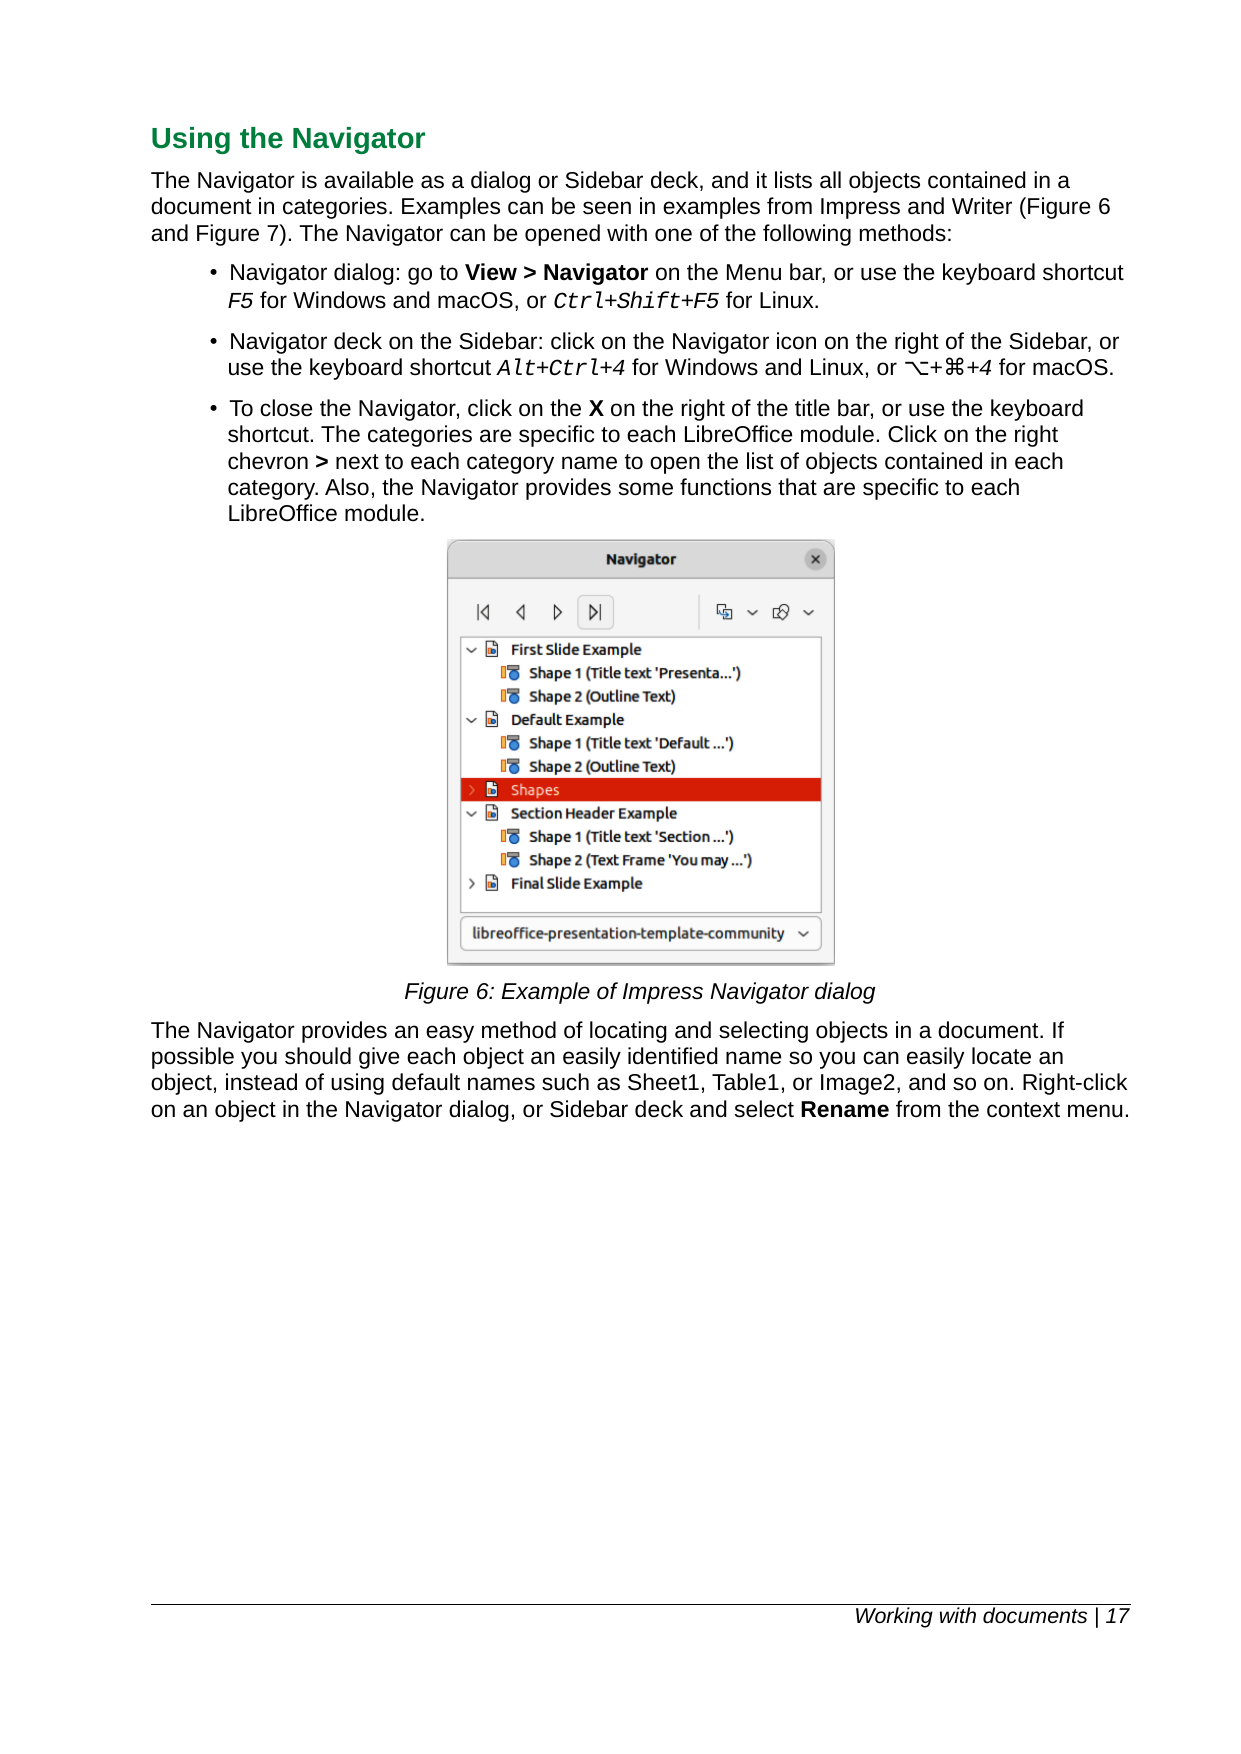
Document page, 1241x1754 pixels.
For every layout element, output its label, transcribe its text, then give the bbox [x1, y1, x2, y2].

list The Navigator is available as a dialog or Sidebar deck, and it lists all objects contained in a document in categories. Examples can be seen in examples from Impress and Writer (Figure 6 and Figure 7). The Navigator can be opened with one of the following methods: [151, 167, 1131, 246]
list To close the Navigator, click on the X on the right of the title bar, or use the keyboard shortcut. The categories are specific to each LibreOffice module. Click on the right chevron > next to each category name to open the list of objects contained in each category. Also, the Navigator provides some functions that are specific to each LibreOffice module. [209, 395, 1131, 527]
picture [446, 539, 835, 966]
list Navigator deck on the Sidebar: click on the Navigator icon on the right of the Sidebar, or use the keyboard shortcut Alt+Ctrl+4 for Windows and Linux, or ⌥+⌘+4 for macOS. [209, 328, 1131, 382]
subtitle Using the Navigator [151, 121, 1131, 154]
text Figure 6: Example of Impress Navigator dialog [404, 978, 878, 1004]
list Navigator dialog: go to View > Navigator on the Menu bar, or use the keyboard shortcut F5 for Windows and macOS, or Ctrl+Shift+F5 for Linux. [209, 258, 1131, 315]
text The Navigator provides an easy method of locating and selecting objects in a document. If possible you should give each object an easily identified name so you can easily locate an object, instead of using default names such as Sheet1, Table1, or Image2, and so on. Right‑click on an object in the Navigator dialog, or Sidebar deck and select Rename from the context menu. [151, 1017, 1131, 1122]
